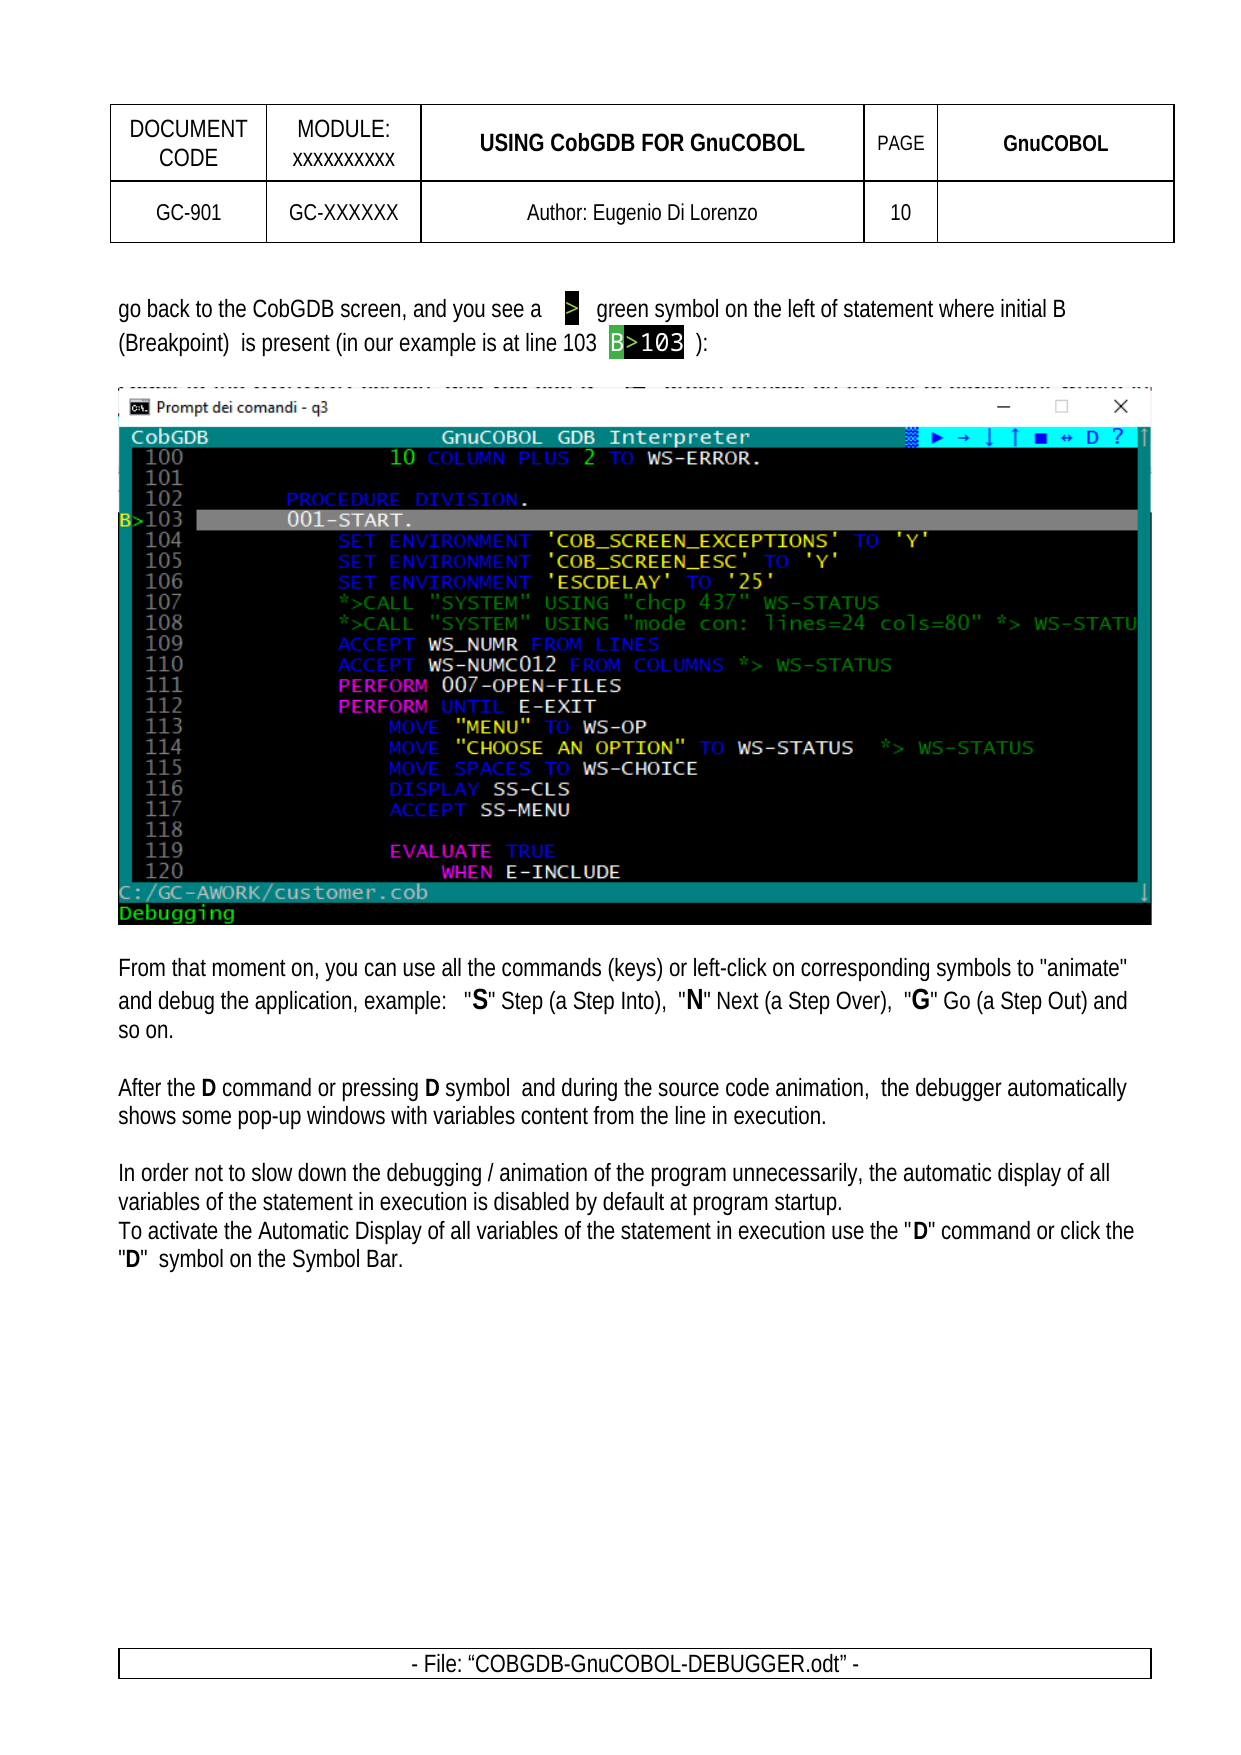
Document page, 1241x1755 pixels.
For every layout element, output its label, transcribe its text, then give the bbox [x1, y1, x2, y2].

picture [118, 387, 1152, 925]
text go back to the CobGDB screen, and you see a > green symbol on the left of statement where initial B (Breakpoint) is present (in our example is at line 103 B>103 ): [118, 291, 1152, 359]
text In order not to slow down the debugging / animation of the program unnecessarily, the automatic display of all variables of the statement in execution is disabled by default at program startup. [118, 1158, 1152, 1216]
text From that moment on, you can use all the commands (keys) or left-click on corresponding symbols to "animate" and debug the application, example: "S" Step (a Step Into), "N" Next (a Step Over), "G" Go (a Step Out) and so on. [118, 953, 1152, 1044]
text After the D command or pressing D symbol and during the source code animation, the debugger automatically shows some pop-up windows with variables content from the line in execution. [118, 1072, 1152, 1130]
text To activate the Automatic Display of all variables of the statement in execution use the "D" command or click the "D" symbol on the Symbol Bar. [118, 1216, 1152, 1273]
